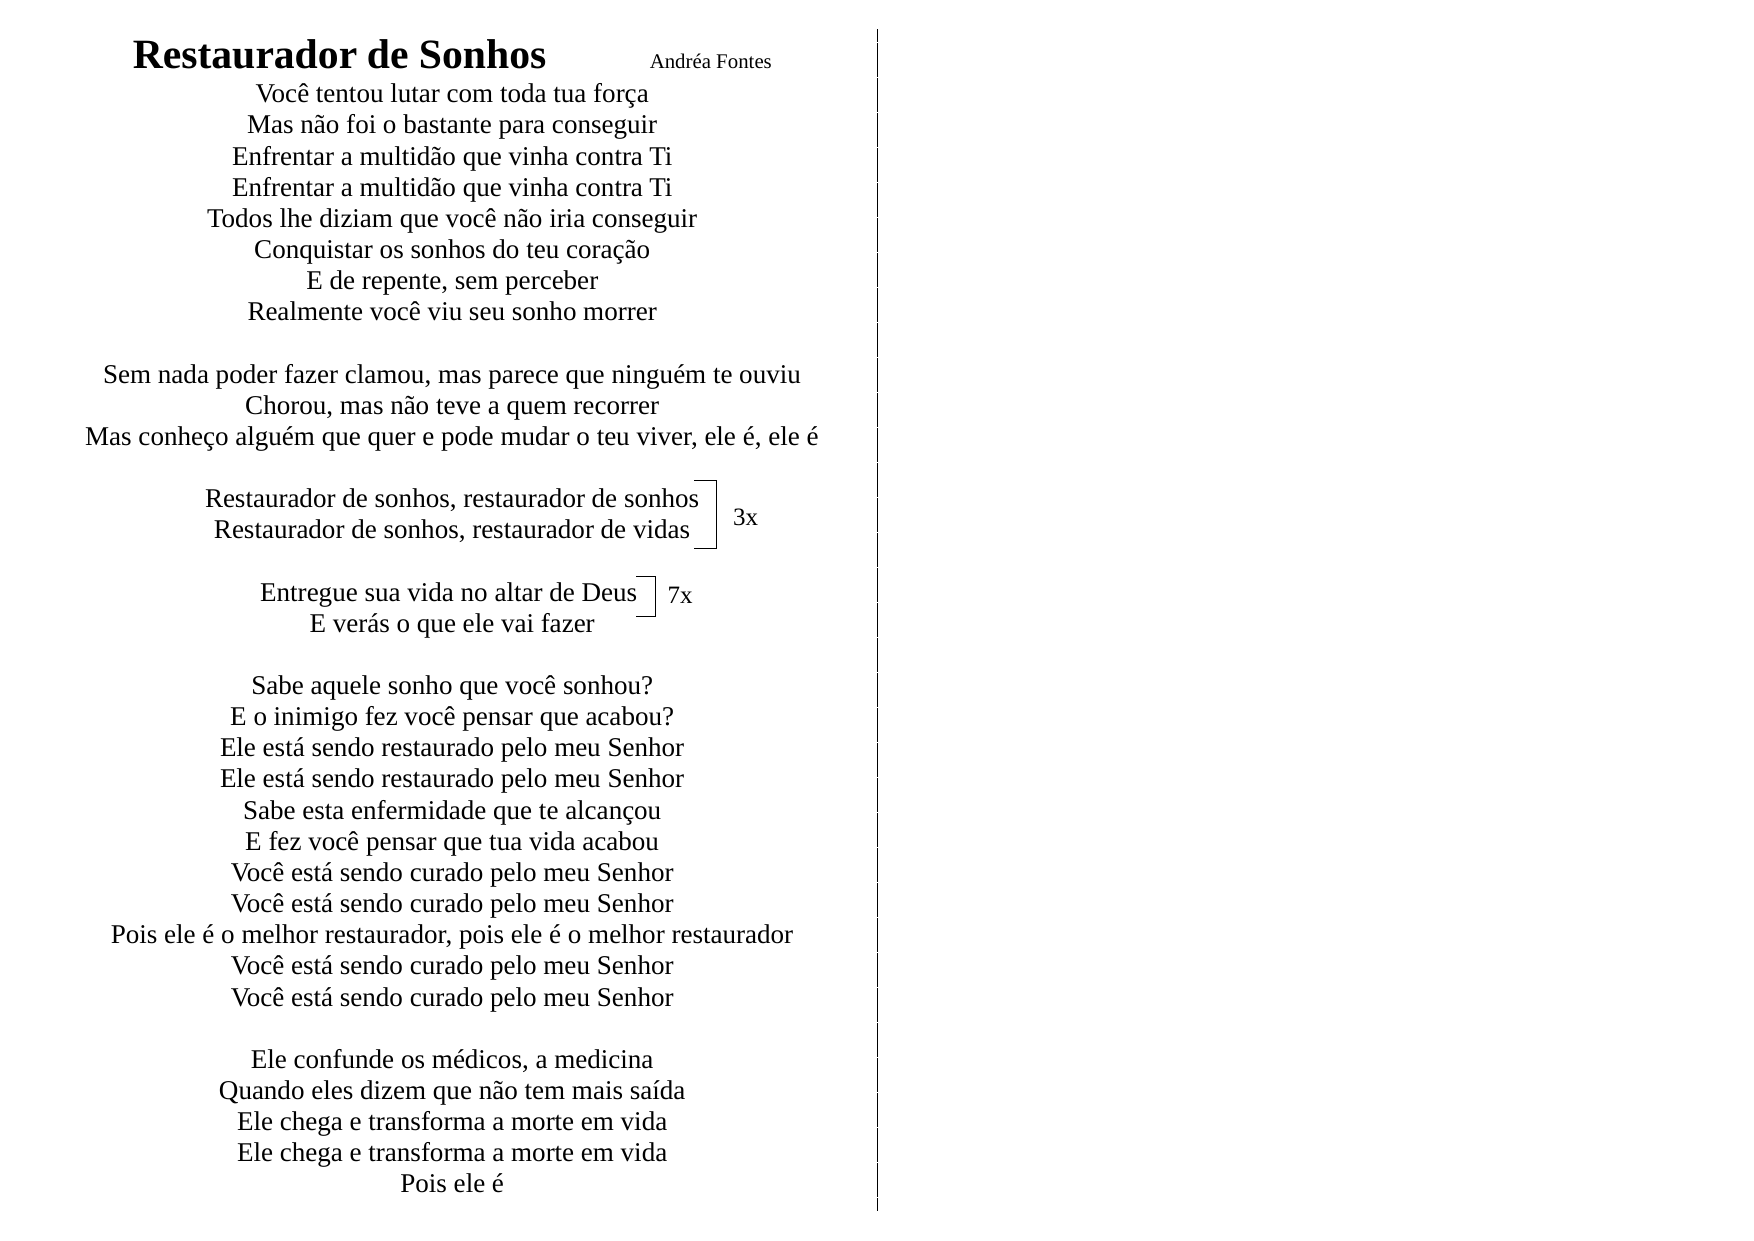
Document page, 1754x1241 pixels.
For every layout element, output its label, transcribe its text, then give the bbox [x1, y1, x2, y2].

text Ele chega e transforma a morte em vida [29, 1105, 875, 1136]
text Chorou, mas não teve a quem recorrer [29, 389, 875, 420]
text Restaurador de sonhos, restaurador de vidas [717, 513, 875, 544]
text Ele está sendo restaurado pelo meu Senhor [29, 731, 875, 763]
text Você tentou lutar com toda tua força [29, 77, 875, 108]
text Restaurador de sonhos, restaurador de sonhos [29, 482, 716, 513]
text Sem nada poder fazer clamou, mas parece que ninguém te ouviu [29, 358, 875, 389]
text Enfrentar a multidão que vinha contra Ti [29, 140, 875, 171]
text E verás o que ele vai fazer [29, 607, 875, 638]
text Realmente você viu seu sonho morrer [29, 295, 875, 327]
text Entregue sua vida no altar de Deus [656, 576, 875, 607]
text Ele confunde os médicos, a medicina [29, 1043, 875, 1074]
text Restaurador de sonhos, restaurador de vidas [29, 513, 716, 544]
text Mas não foi o bastante para conseguir [29, 108, 875, 140]
text Entregue sua vida no altar de Deus [29, 576, 655, 607]
text Você está sendo curado pelo meu Senhor [29, 949, 875, 981]
text E de repente, sem perceber [29, 264, 875, 295]
text E fez você pensar que tua vida acabou [29, 825, 875, 856]
text Quando eles dizem que não tem mais saída [29, 1074, 875, 1105]
text Todos lhe diziam que você não iria conseguir [29, 202, 875, 233]
text Ele está sendo restaurado pelo meu Senhor [29, 763, 875, 794]
text E o inimigo fez você pensar que acabou? [29, 700, 875, 731]
text Mas conheço alguém que quer e pode mudar o teu viver, ele é, ele é [29, 420, 875, 451]
text Restaurador de Sonhos Andréa Fontes [29, 29, 875, 77]
text Enfrentar a multidão que vinha contra Ti [29, 171, 875, 202]
text Sabe aquele sonho que você sonhou? [29, 669, 875, 700]
text Você está sendo curado pelo meu Senhor [29, 887, 875, 918]
text [717, 482, 875, 513]
text Conquistar os sonhos do teu coração [29, 233, 875, 264]
text Você está sendo curado pelo meu Senhor [29, 981, 875, 1012]
text Sabe esta enfermidade que te alcançou [29, 794, 875, 825]
text Você está sendo curado pelo meu Senhor [29, 856, 875, 887]
text Pois ele é [29, 1167, 875, 1199]
text Ele chega e transforma a morte em vida [29, 1136, 875, 1167]
text Pois ele é o melhor restaurador, pois ele é o melhor restaurador [29, 918, 875, 949]
